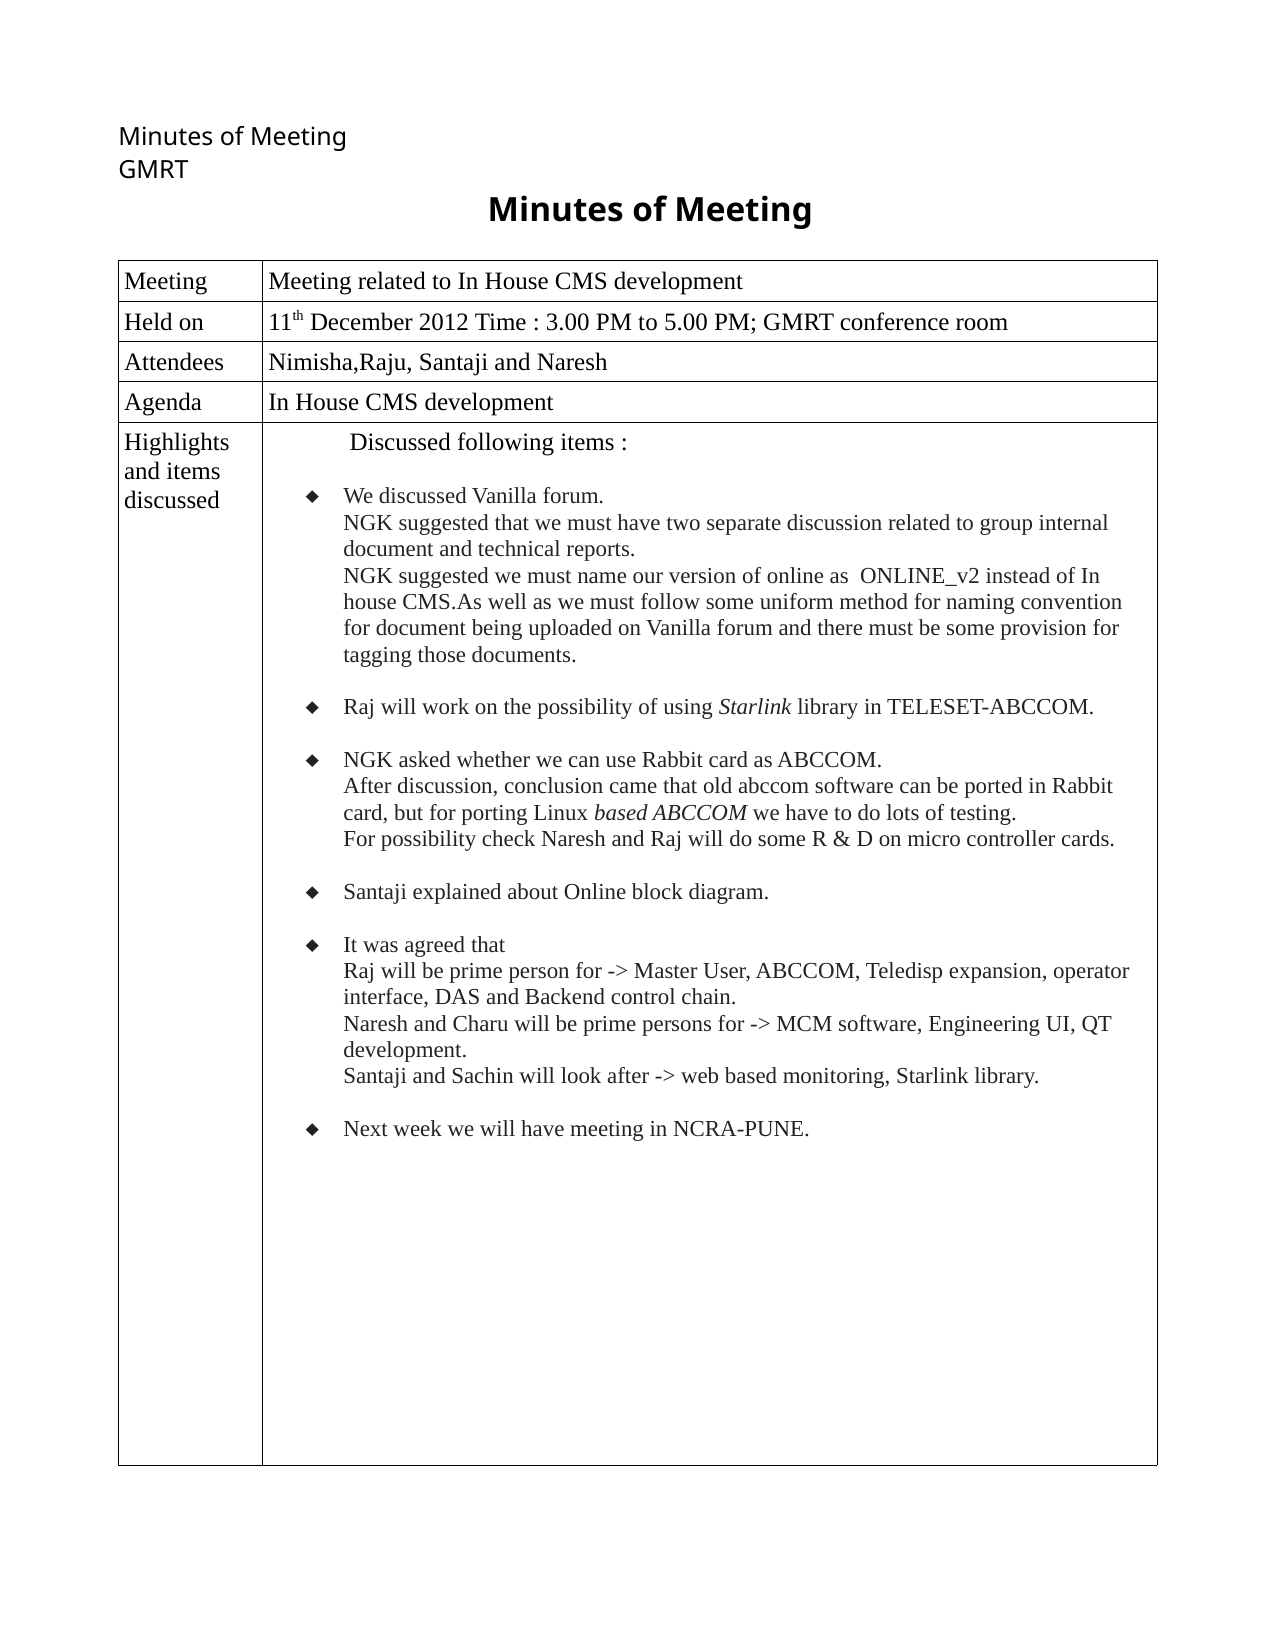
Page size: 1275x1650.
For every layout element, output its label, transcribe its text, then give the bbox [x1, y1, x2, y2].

table_cell Discussed following items : We discussed Vanilla forum. NGK suggested that we must have two separate discussion related to group internal document and technical reports. NGK suggested we must name our version of online as ONLINE_v2 instead of In house CMS.As well as we must follow some uniform method for naming convention for document being uploaded on Vanilla forum and there must be some provision for tagging those documents. Raj will work on the possibility of using Starlink library in TELESET-ABCCOM. NGK asked whether we can use Rabbit card as ABCCOM. After discussion, conclusion came that old abccom software can be ported in Rabbit card, but for porting Linux based ABCCOM we have to do lots of testing. For possibility check Naresh and Raj will do some R & D on micro controller cards. Santaji explained about Online block diagram. It was agreed that Raj will be prime person for -> Master User, ABCCOM, Teledisp expansion, operator interface, DAS and Backend control chain. Naresh and Charu will be prime persons for -> MCM software, Engineering UI, QT development. Santaji and Sachin will look after -> web based monitoring, Starlink library. Next week we will have meeting in NCRA-PUNE. [263, 423, 1157, 1465]
text Minutes of Meeting [118, 118, 1157, 152]
table_header Meeting [119, 261, 262, 301]
text Minutes of Meeting [118, 186, 1157, 232]
table_cell Nimisha,Raju, Santaji and Naresh [263, 342, 1157, 381]
table_cell 11th December 2012 Time : 3.00 PM to 5.00 PM; GMRT conference room [263, 302, 1157, 341]
table_header Meeting related to In House CMS development [263, 261, 1157, 301]
table_cell Attendees [119, 342, 262, 381]
table_cell Agenda [119, 382, 262, 422]
table_cell Held on [119, 302, 262, 341]
table_cell In House CMS development [263, 382, 1157, 422]
table_cell Highlights and items discussed [119, 423, 262, 1465]
text GMRT [118, 152, 1157, 186]
